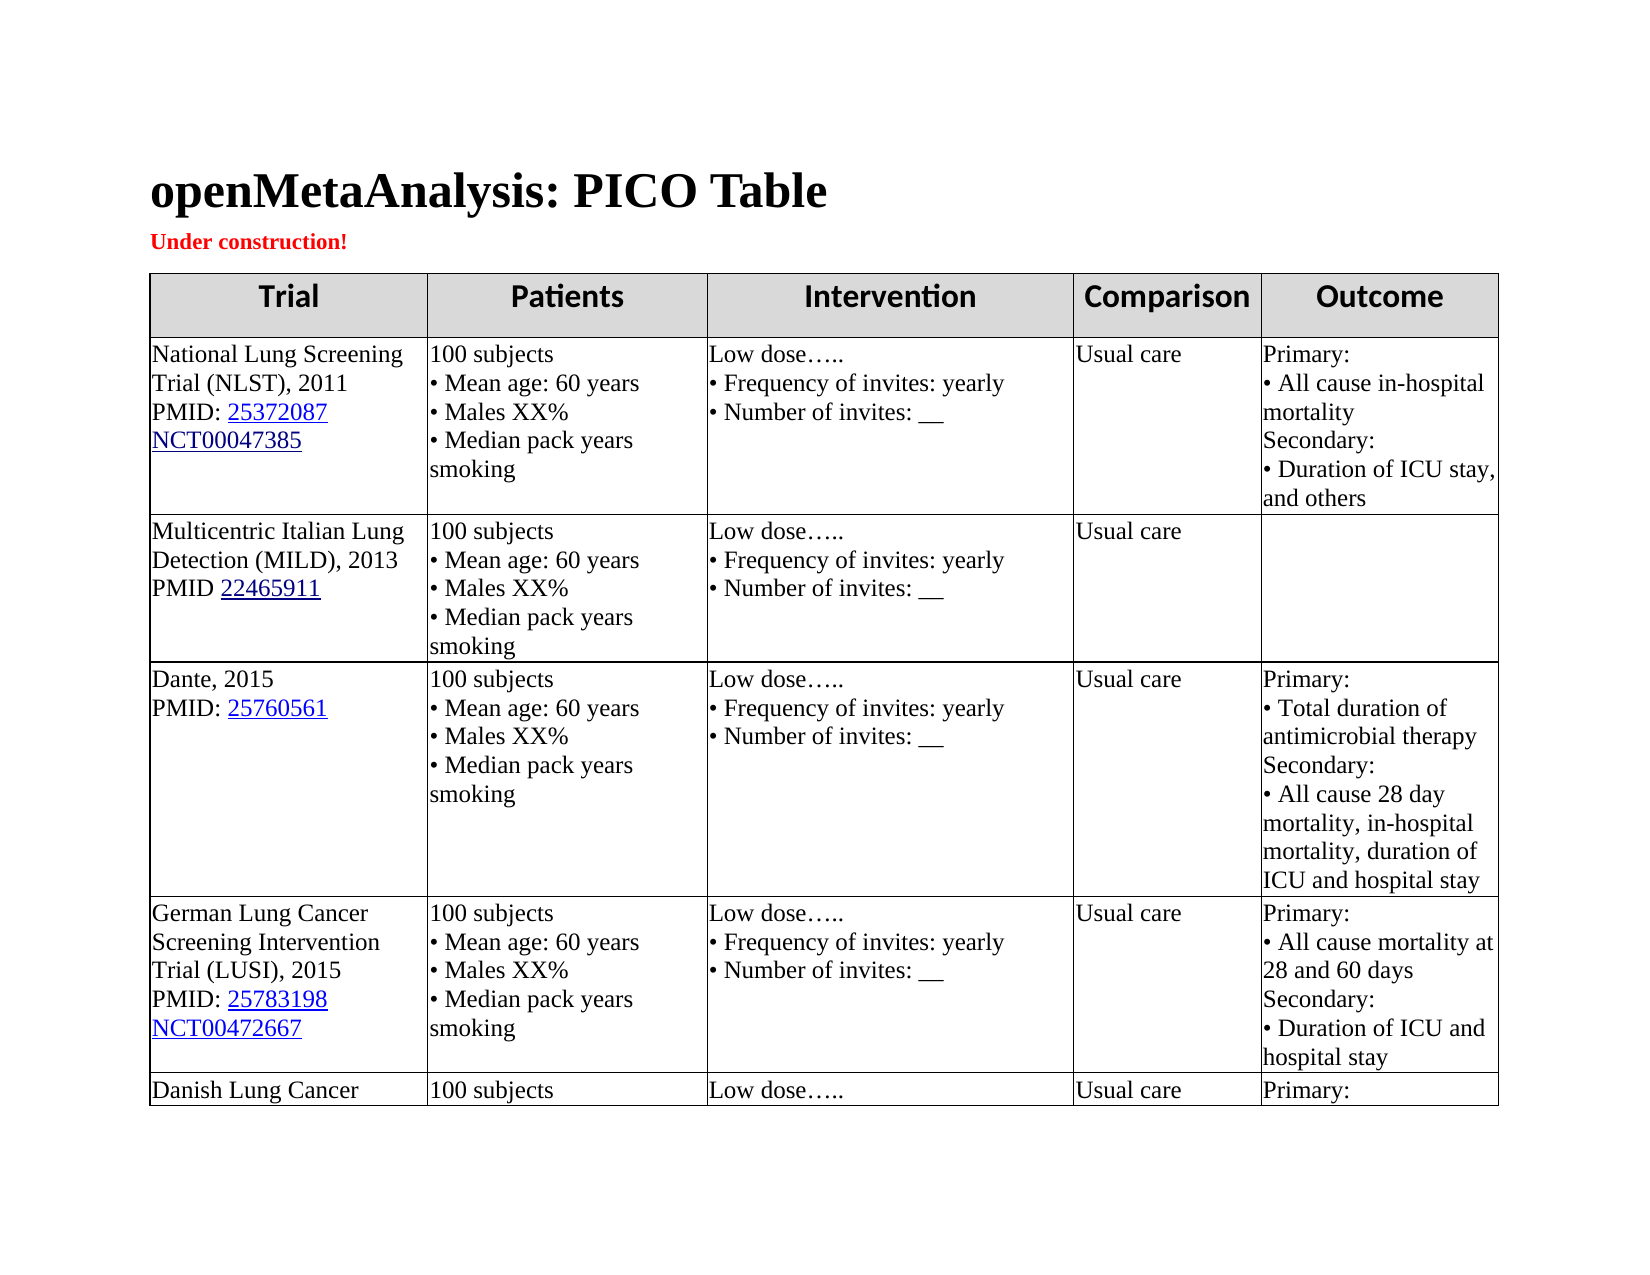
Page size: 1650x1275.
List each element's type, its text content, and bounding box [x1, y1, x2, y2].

table_cell Usual care [1074, 897, 1261, 1072]
table_cell Multicentric Italian Lung Detection (MILD), 2013 PMID 22465911 [151, 515, 427, 661]
table_cell [1262, 515, 1498, 661]
table_cell Usual care [1074, 338, 1261, 513]
table_cell Usual care [1074, 663, 1261, 896]
text openMetaAnalysis: PICO Table [150, 160, 1500, 218]
table_cell 100 subjects [428, 1073, 707, 1105]
table_header Intervention [708, 274, 1073, 337]
table_cell Low dose….. • Frequency of invites: yearly • Number of invites: __ [708, 897, 1073, 1072]
table_cell Primary: [1262, 1073, 1498, 1105]
table_header Patients [428, 274, 707, 337]
table_header Trial [151, 274, 427, 337]
table_cell Primary: • Total duration of antimicrobial therapy Secondary: • All cause 28 day mortality, in-hospital mortality, duration of ICU and hospital stay [1262, 663, 1498, 896]
table_cell 100 subjects • Mean age: 60 years • Males XX% • Median pack years smoking [428, 663, 707, 896]
table_cell 100 subjects • Mean age: 60 years • Males XX% • Median pack years smoking [428, 338, 707, 513]
table_cell Low dose….. [708, 1073, 1073, 1105]
table_cell Dante, 2015 PMID: 25760561 [151, 663, 427, 896]
table_header Comparison [1074, 274, 1261, 337]
table_cell 100 subjects • Mean age: 60 years • Males XX% • Median pack years smoking [428, 897, 707, 1072]
table_cell 100 subjects • Mean age: 60 years • Males XX% • Median pack years smoking [428, 515, 707, 661]
table_cell Danish Lung Cancer [151, 1073, 427, 1105]
table_cell National Lung Screening Trial (NLST), 2011 PMID: 25372087 NCT00047385 [151, 338, 427, 513]
table_header Outcome [1262, 274, 1498, 337]
table_cell Low dose….. • Frequency of invites: yearly • Number of invites: __ [708, 663, 1073, 896]
table_cell German Lung Cancer Screening Intervention Trial (LUSI), 2015 PMID: 25783198 NCT00472667 [151, 897, 427, 1072]
table_cell Primary: • All cause in-hospital mortality Secondary: • Duration of ICU stay, and others [1262, 338, 1498, 513]
table_cell Primary: • All cause mortality at 28 and 60 days Secondary: • Duration of ICU and hospital stay [1262, 897, 1498, 1072]
text Under construction! [150, 228, 1500, 255]
table_cell Low dose….. • Frequency of invites: yearly • Number of invites: __ [708, 515, 1073, 661]
table_cell Usual care [1074, 1073, 1261, 1105]
table_cell Low dose….. • Frequency of invites: yearly • Number of invites: __ [708, 338, 1073, 513]
table_cell Usual care [1074, 515, 1261, 661]
